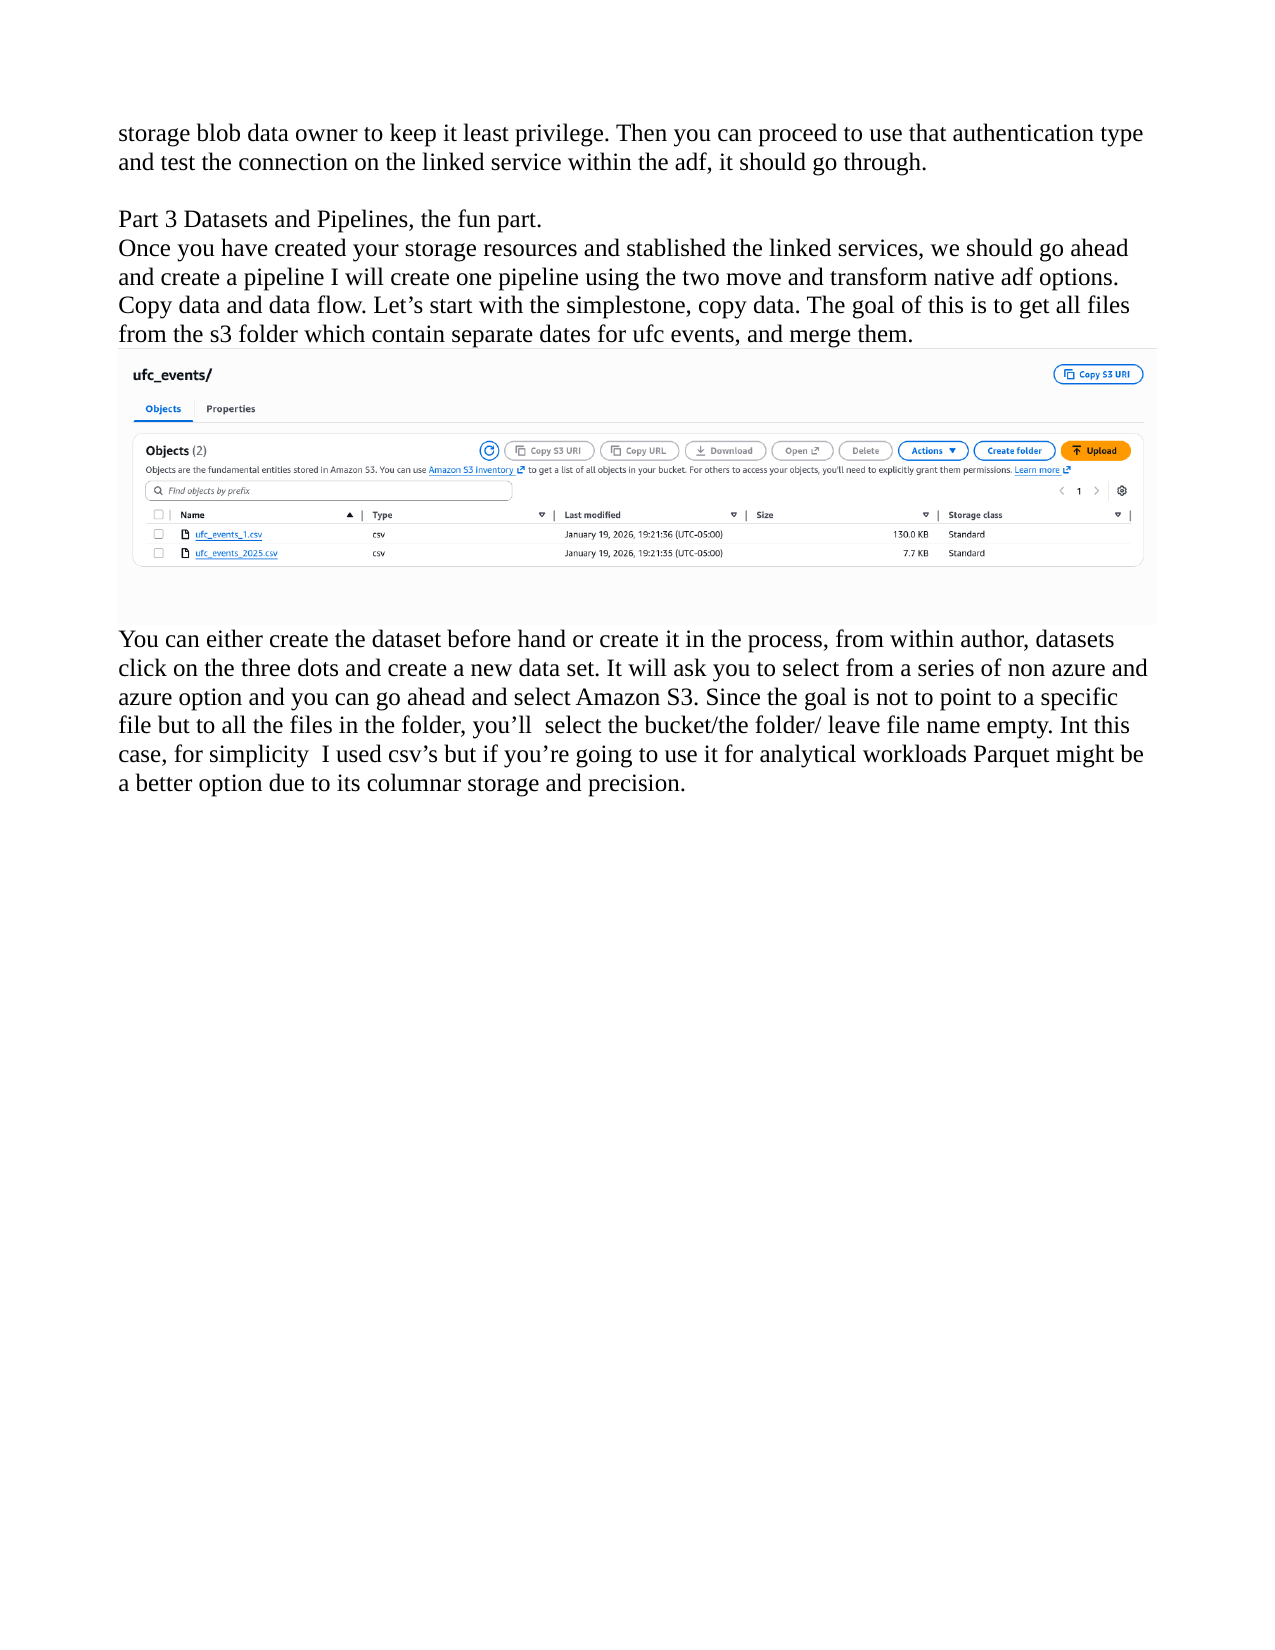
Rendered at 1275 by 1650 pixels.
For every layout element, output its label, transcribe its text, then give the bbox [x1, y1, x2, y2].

text You can either create the dataset before hand or create it in the process, from within author, datasets click on the three dots and create a new data set. It will ask you to select from a series of non azure and azure option and you can go ahead and select Amazon S3. Since the goal is not to point to a specific file but to all the files in the folder, you’ll select the bucket/the folder/ leave file name empty. Int this case, for simplicity I used csv’s but if you’re going to use it for analytical workloads Parquet might be a better option due to its columnar storage and precision. [118, 625, 1157, 797]
picture [118, 348, 1157, 625]
text storage blob data owner to keep it least privilege. Then you can proceed to use that authentication type and test the connection on the linked service within the adf, it should go through. [118, 118, 1157, 176]
text Once you have created your storage resources and stablished the linked services, we should go ahead and create a pipeline I will create one pipeline using the two move and transform native adf options. Copy data and data flow. Let’s start with the simplestone, copy data. The goal of this is to get all files from the s3 folder which contain separate dates for ufc events, and merge them. [118, 233, 1157, 348]
text Part 3 Datasets and Pipelines, the fun part. [118, 204, 1157, 233]
